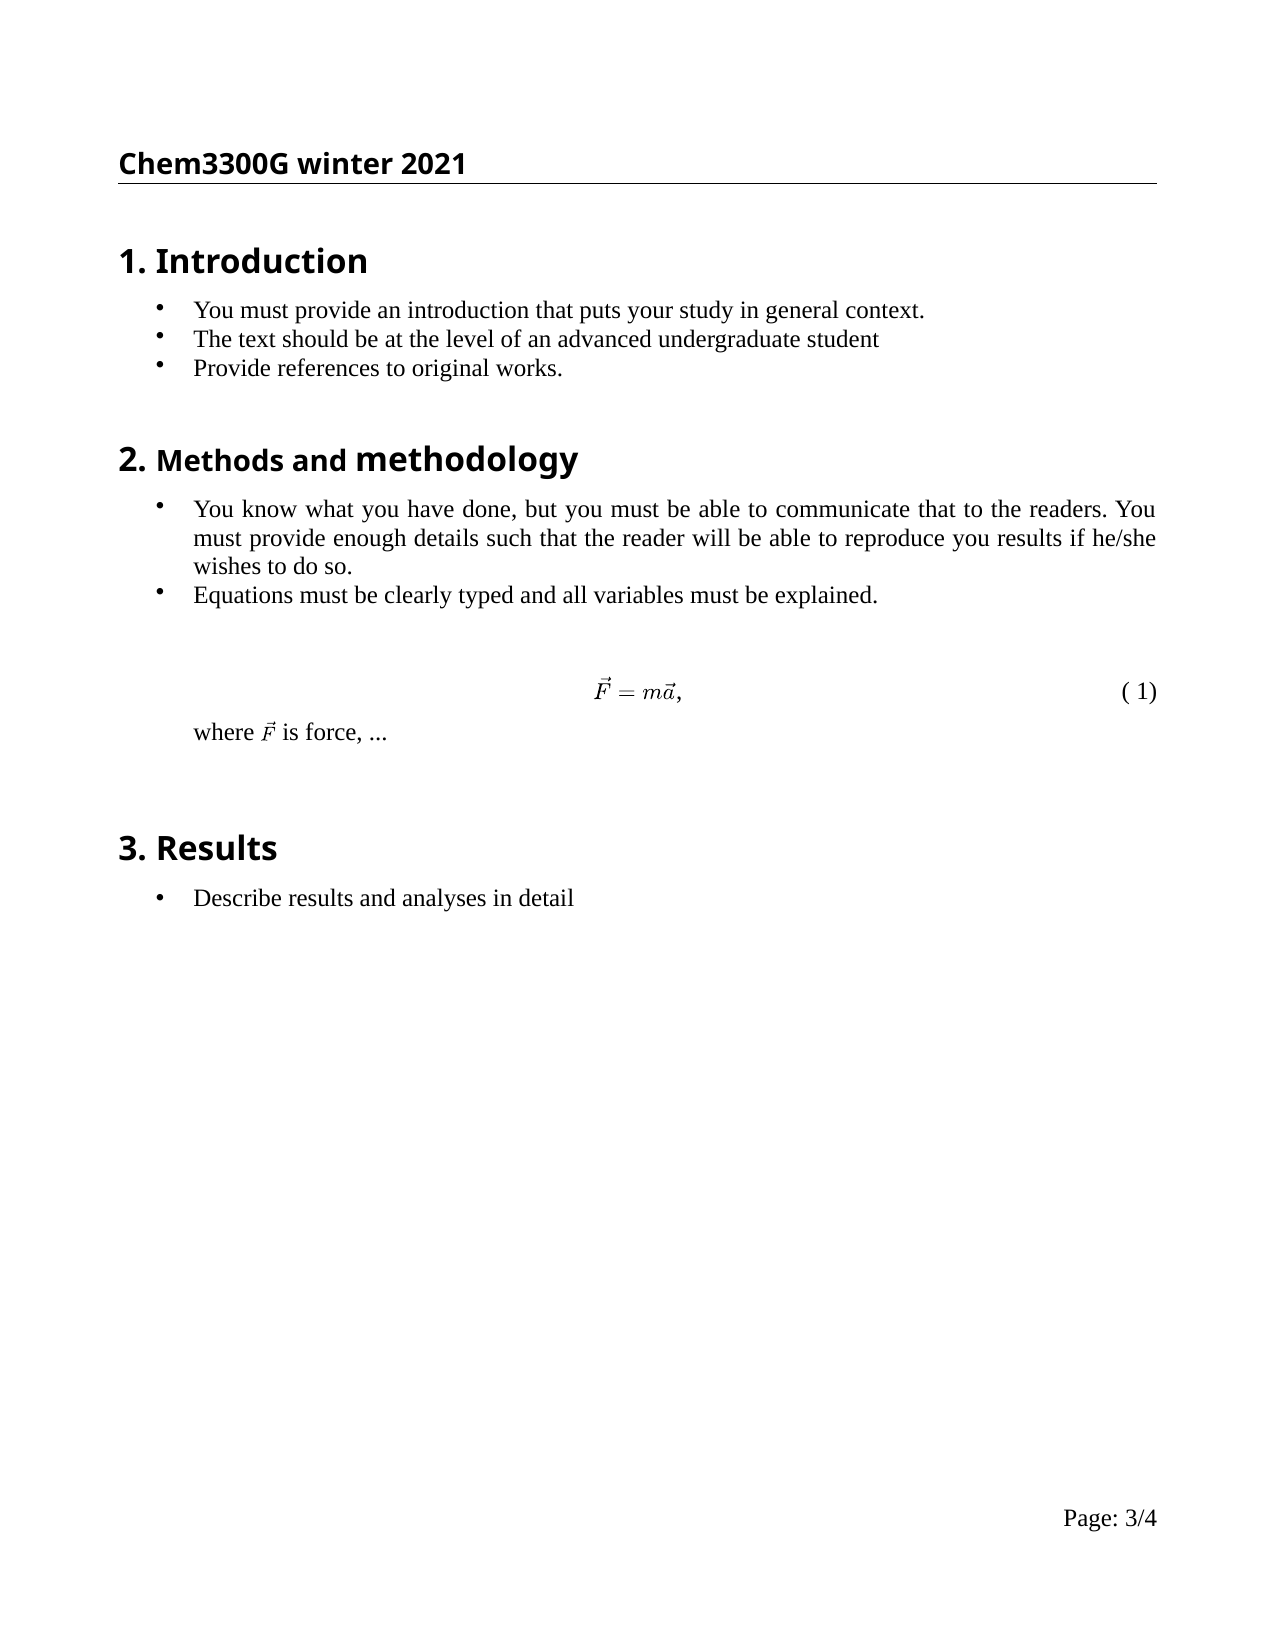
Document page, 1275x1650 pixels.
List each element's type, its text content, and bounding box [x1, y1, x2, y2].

list Equations must be clearly typed and all variables must be explained. [156, 580, 1157, 609]
list Describe results and analyses in detail [156, 883, 1157, 912]
list You know what you have done, but you must be able to communicate that to the readers. You must provide enough details such that the reader will be able to reproduce you results if he/she wishes to do so. [156, 494, 1157, 580]
text , ( 1) [118, 676, 1157, 705]
list where is force, ... [156, 717, 1157, 746]
list You must provide an introduction that puts your study in general context. [156, 296, 1157, 324]
list The text should be at the level of an advanced undergraduate student [156, 324, 1157, 353]
subtitle 1. Introduction [118, 237, 1157, 283]
list Provide references to original works. [156, 353, 1157, 382]
subtitle 2. Methods and methodology [118, 436, 1157, 481]
subtitle 3. Results [118, 825, 1157, 870]
